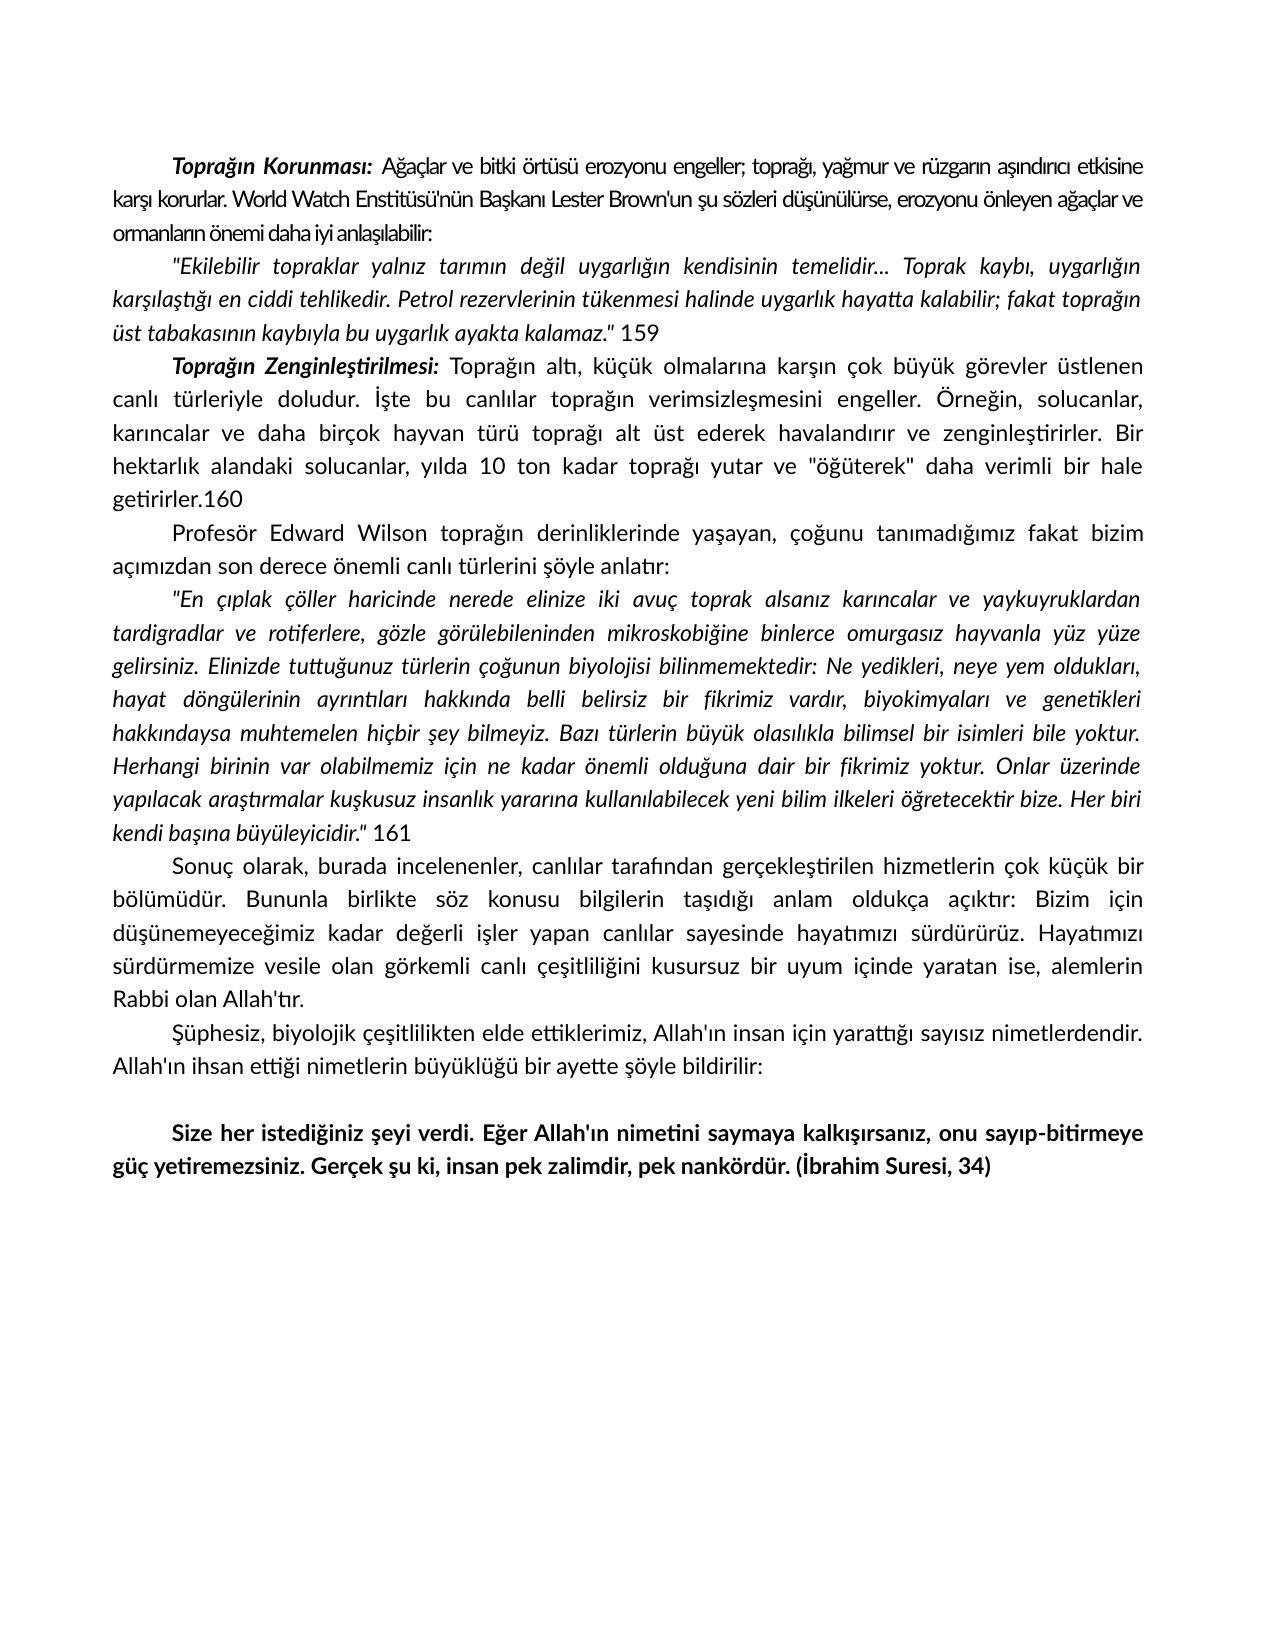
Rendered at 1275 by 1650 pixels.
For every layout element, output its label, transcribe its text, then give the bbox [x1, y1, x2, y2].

text "Ekilebilir topraklar yalnız tarımın değil uygarlığın kendisinin temelidir... Toprak kaybı, uygarlığın karşılaştığı en ciddi tehlikedir. Petrol rezervlerinin tükenmesi halinde uygarlık hayatta kalabilir; fakat toprağın üst tabakasının kaybıyla bu uygarlık ayakta kalamaz." 159 [112, 248, 1145, 348]
text Toprağın Zenginleştirilmesi: Toprağın altı, küçük olmalarına karşın çok büyük görevler üstlenen canlı türleriyle doludur. İşte bu canlılar toprağın verimsizleşmesini engeller. Örneğin, solucanlar, karıncalar ve daha birçok hayvan türü toprağı alt üst ederek havalandırır ve zenginleştirirler. Bir hektarlık alandaki solucanlar, yılda 10 ton kadar toprağı yutar ve "öğüterek" daha verimli bir hale getirirler.160 [112, 348, 1145, 514]
text Sonuç olarak, burada incelenenler, canlılar tarafından gerçekleştirilen hizmetlerin çok küçük bir bölümüdür. Bununla birlikte söz konusu bilgilerin taşıdığı anlam oldukça açıktır: Bizim için düşünemeyeceğimiz kadar değerli işler yapan canlılar sayesinde hayatımızı sürdürürüz. Hayatımızı sürdürmemize vesile olan görkemli canlı çeşitliliğini kusursuz bir uyum içinde yaratan ise, alemlerin Rabbi olan Allah'tır. [112, 848, 1145, 1014]
text Toprağın Korunması: Ağaçlar ve bitki örtüsü erozyonu engeller; toprağı, yağmur ve rüzgarın aşındırıcı etkisine karşı korurlar. World Watch Enstitüsü'nün Başkanı Lester Brown'un şu sözleri düşünülürse, erozyonu önleyen ağaçlar ve ormanların önemi daha iyi anlaşılabilir: [112, 148, 1145, 248]
text Şüphesiz, biyolojik çeşitlilikten elde ettiklerimiz, Allah'ın insan için yarattığı sayısız nimetlerdendir. Allah'ın ihsan ettiği nimetlerin büyüklüğü bir ayette şöyle bildirilir: [112, 1014, 1145, 1081]
text "En çıplak çöller haricinde nerede elinize iki avuç toprak alsanız karıncalar ve yaykuyruklardan tardigradlar ve rotiferlere, gözle görülebileninden mikroskobiğine binlerce omurgasız hayvanla yüz yüze gelirsiniz. Elinizde tuttuğunuz türlerin çoğunun biyolojisi bilinmemektedir: Ne yedikleri, neye yem oldukları, hayat döngülerinin ayrıntıları hakkında belli belirsiz bir fikrimiz vardır, biyokimyaları ve genetikleri hakkındaysa muhtemelen hiçbir şey bilmeyiz. Bazı türlerin büyük olasılıkla bilimsel bir isimleri bile yoktur. Herhangi birinin var olabilmemiz için ne kadar önemli olduğuna dair bir fikrimiz yoktur. Onlar üzerinde yapılacak araştırmalar kuşkusuz insanlık yararına kullanılabilecek yeni bilim ilkeleri öğretecektir bize. Her biri kendi başına büyüleyicidir." 161 [112, 581, 1145, 848]
text Profesör Edward Wilson toprağın derinliklerinde yaşayan, çoğunu tanımadığımız fakat bizim açımızdan son derece önemli canlı türlerini şöyle anlatır: [112, 514, 1145, 581]
text Size her istediğiniz şeyi verdi. Eğer Allah'ın nimetini saymaya kalkışırsanız, onu sayıp-bitirmeye güç yetiremezsiniz. Gerçek şu ki, insan pek zalimdir, pek nankördür. (İbrahim Suresi, 34) [112, 1114, 1145, 1181]
